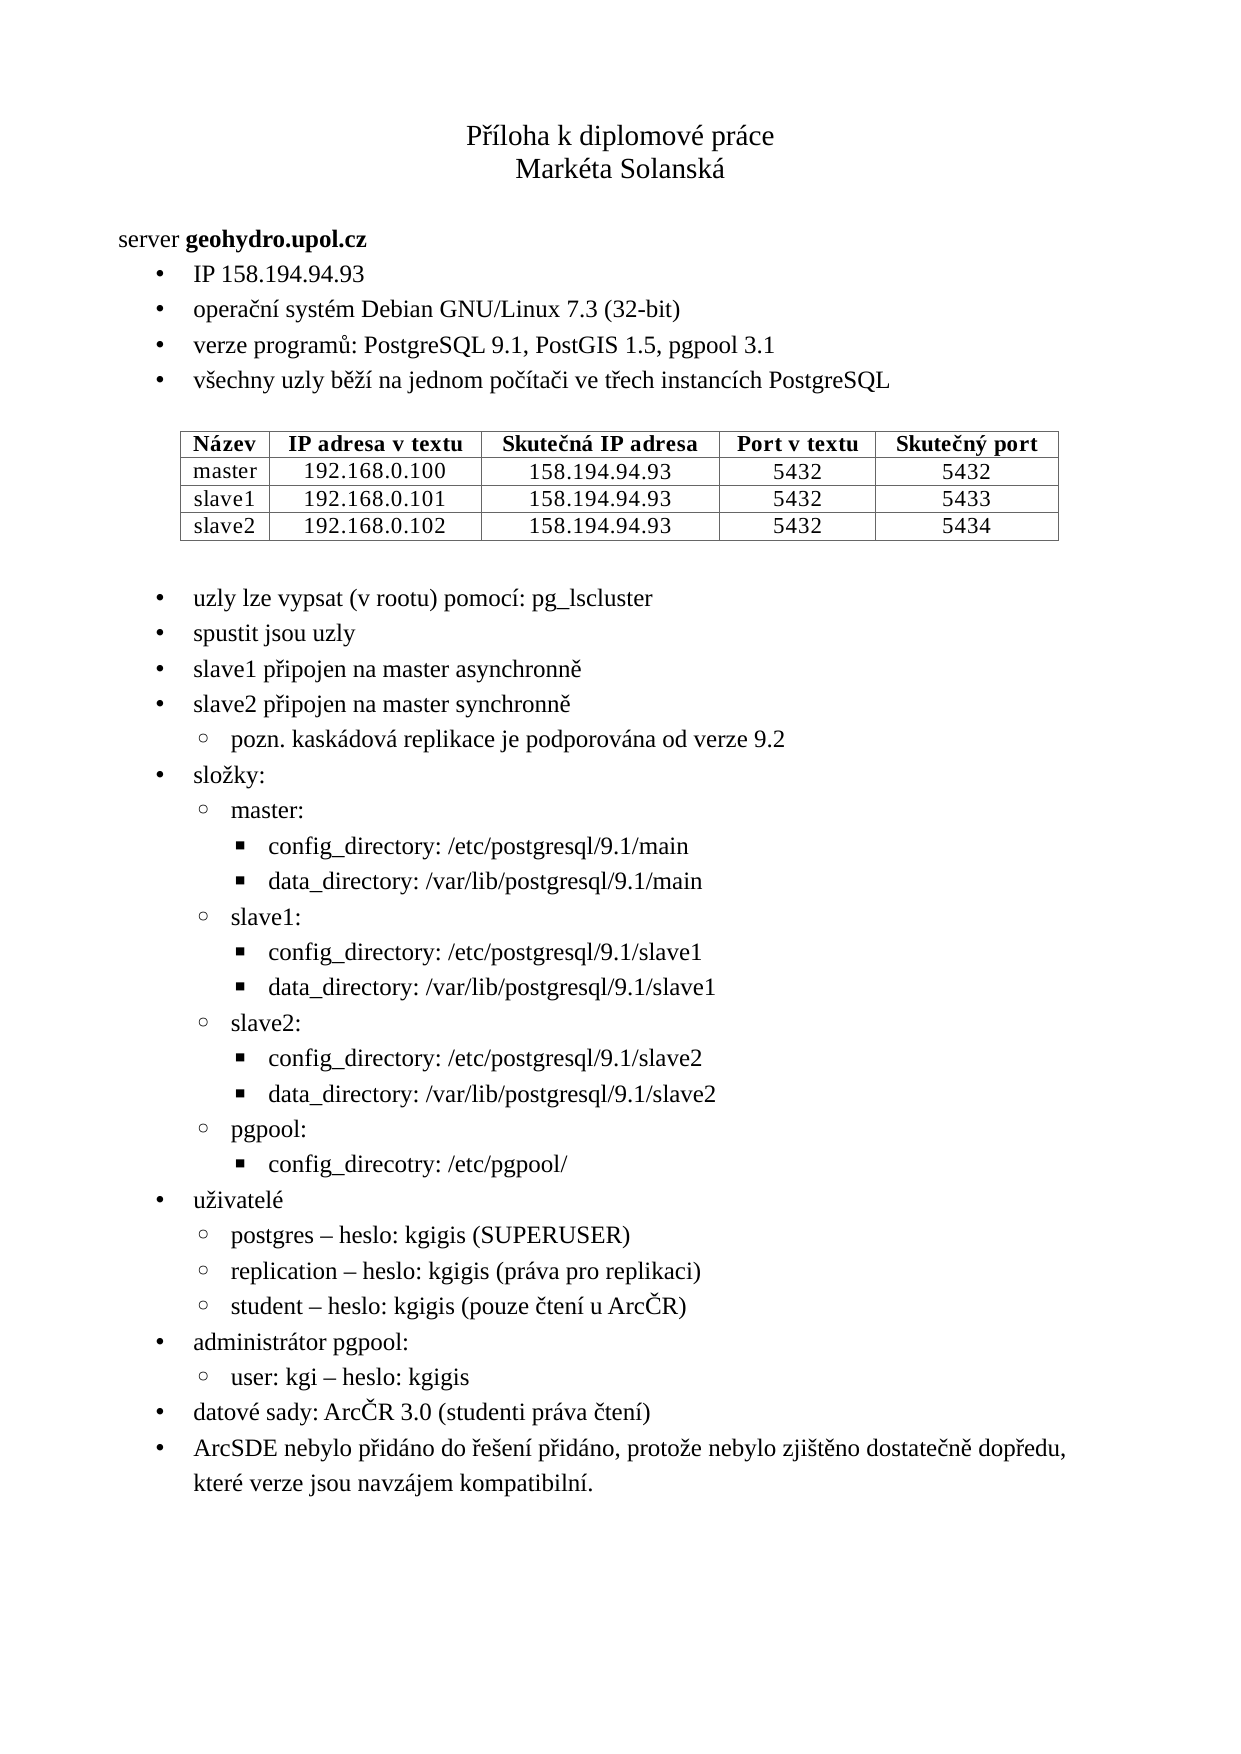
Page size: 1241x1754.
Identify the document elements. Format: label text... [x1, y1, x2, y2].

list uživatelé [156, 1180, 1122, 1215]
list data_directory: /var/lib/postgresql/9.1/main [231, 861, 1122, 897]
list postgres – heslo: kgigis (SUPERUSER) [193, 1215, 1122, 1251]
list datové sady: ArcČR 3.0 (studenti práva čtení) [156, 1392, 1122, 1428]
list všechny uzly běží na jednom počítači ve třech instancích PostgreSQL [156, 360, 1122, 396]
list slave1 připojen na master asynchronně [156, 649, 1122, 684]
list config_directory: /etc/postgresql/9.1/main [231, 826, 1122, 861]
text Markéta Solanská [118, 152, 1122, 185]
text Příloha k diplomové práce [118, 118, 1122, 152]
list master: [193, 790, 1122, 826]
list data_directory: /var/lib/postgresql/9.1/slave2 [231, 1074, 1122, 1109]
list data_directory: /var/lib/postgresql/9.1/slave1 [231, 967, 1122, 1003]
list operační systém Debian GNU/Linux 7.3 (32-bit) [156, 289, 1122, 325]
list administrátor pgpool: [156, 1322, 1122, 1357]
list slave2 připojen na master synchronně [156, 684, 1122, 719]
list user: kgi – heslo: kgigis [193, 1357, 1122, 1392]
list ArcSDE nebylo přidáno do řešení přidáno, protože nebylo zjištěno dostatečně dopředu, které verze jsou navzájem kompatibilní. [156, 1428, 1122, 1499]
list uzly lze vypsat (v rootu) pomocí: pg_lscluster [156, 578, 1122, 613]
list replication – heslo: kgigis (práva pro replikaci) [193, 1251, 1122, 1286]
list config_directory: /etc/postgresql/9.1/slave2 [231, 1038, 1122, 1074]
list pgpool: [193, 1109, 1122, 1144]
list složky: [156, 755, 1122, 790]
list IP 158.194.94.93 [156, 254, 1122, 289]
list config_directory: /etc/postgresql/9.1/slave1 [231, 932, 1122, 967]
text server geohydro.upol.cz [118, 219, 1122, 254]
list verze programů: PostgreSQL 9.1, PostGIS 1.5, pgpool 3.1 [156, 325, 1122, 360]
list slave2: [193, 1003, 1122, 1038]
list config_direcotry: /etc/pgpool/ [231, 1144, 1122, 1180]
list pozn. kaskádová replikace je podporována od verze 9.2 [193, 719, 1122, 755]
list slave1: [193, 897, 1122, 932]
list student – heslo: kgigis (pouze čtení u ArcČR) [193, 1286, 1122, 1322]
list spustit jsou uzly [156, 613, 1122, 649]
